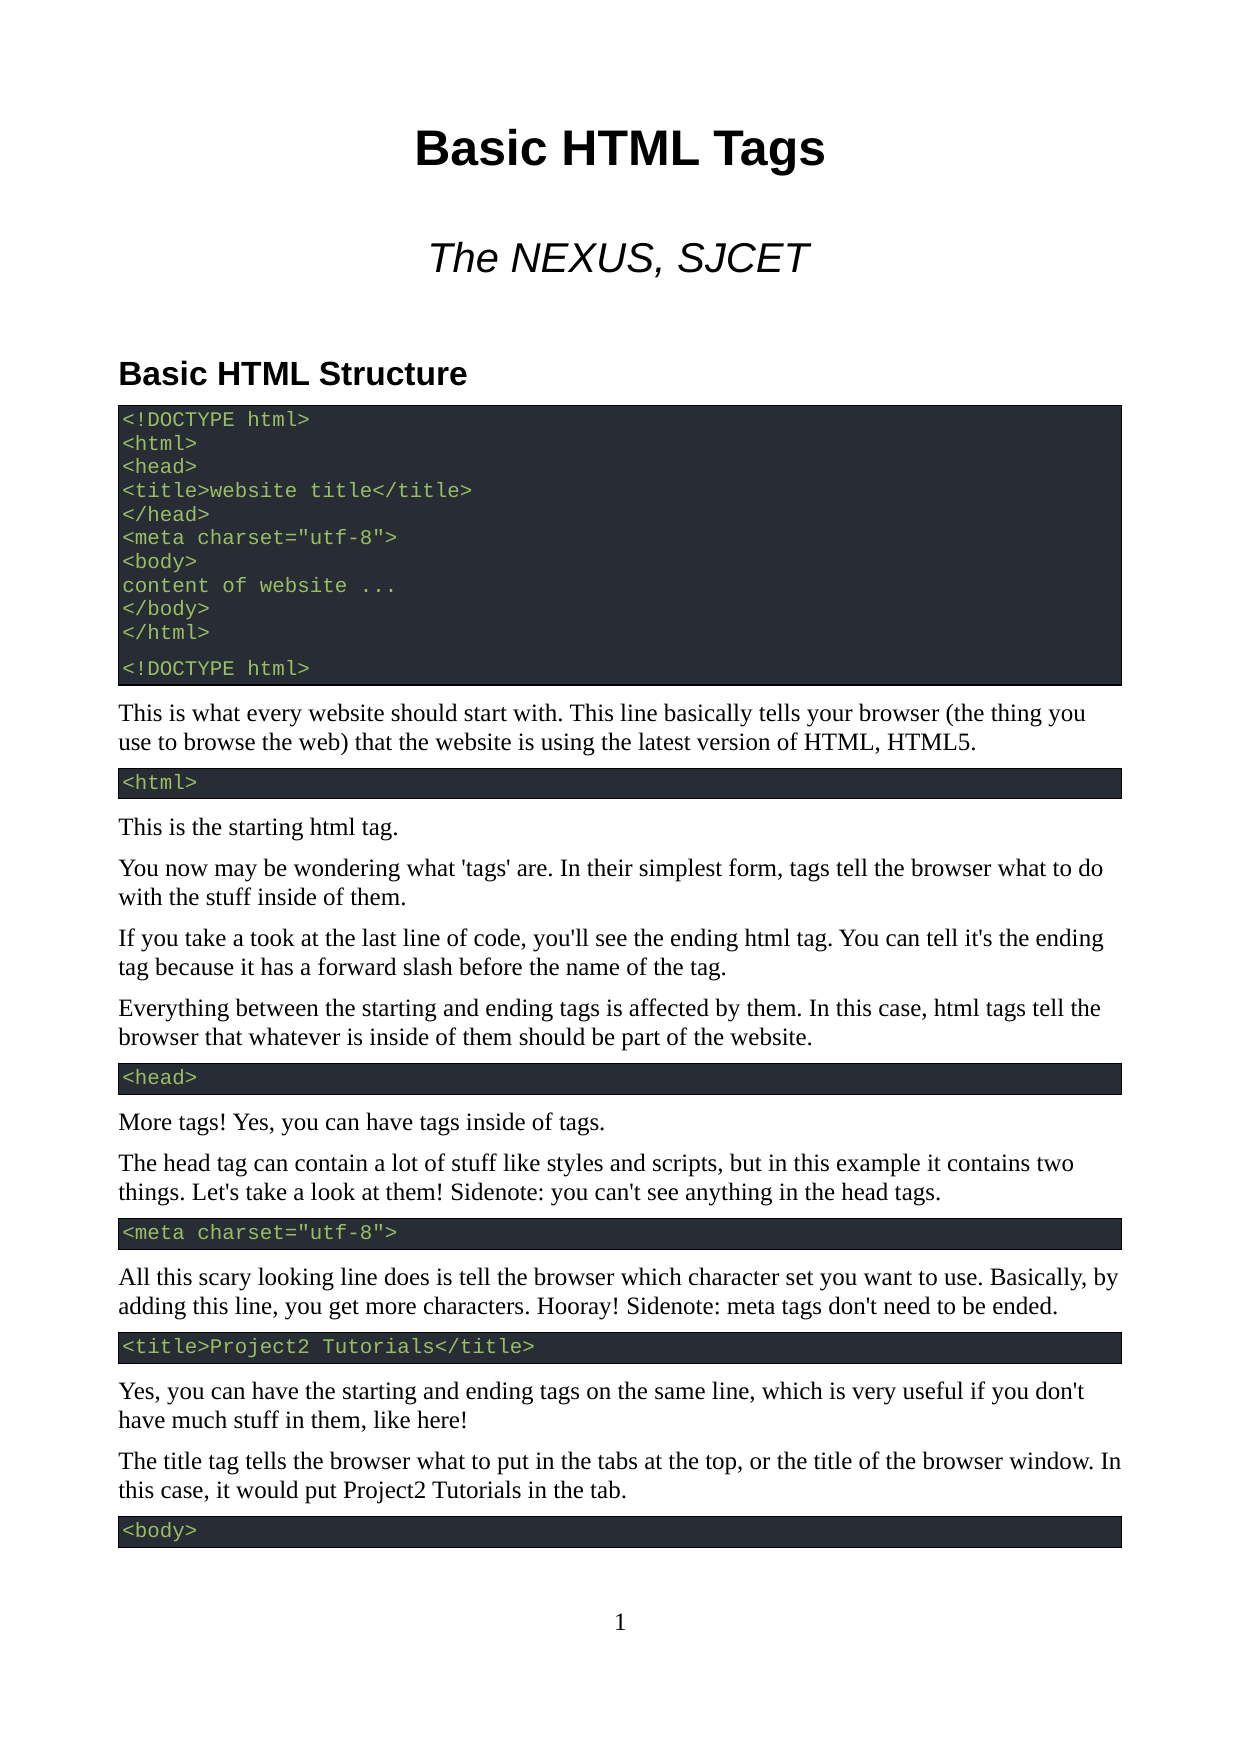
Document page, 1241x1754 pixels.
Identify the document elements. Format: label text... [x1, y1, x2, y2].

text Everything between the starting and ending tags is affected by them. In this case, html tags tell the browser that whatever is inside of them should be part of the website. [118, 993, 1122, 1051]
text <body> [119, 1517, 1121, 1547]
text Yes, you can have the starting and ending tags on the same line, which is very useful if you don't have much stuff in them, like here! [118, 1376, 1122, 1434]
text This is the starting html tag. [118, 812, 1122, 841]
text <!DOCTYPE html> [119, 654, 1121, 684]
text <body> [119, 547, 1121, 571]
text <title>website title</title> [119, 476, 1121, 500]
title Basic HTML Tags [118, 118, 1122, 176]
subtitle Basic HTML Structure [118, 354, 1122, 393]
text If you take a took at the last line of code, you'll see the ending html tag. You can tell it's the ending tag because it has a forward slash before the name of the tag. [118, 923, 1122, 981]
text </html> [119, 618, 1121, 646]
text All this scary looking line does is tell the browser which character set you want to use. Basically, by adding this line, you get more characters. Hooray! Sidenote: meta tags don't need to be ended. [118, 1262, 1122, 1320]
text <!DOCTYPE html> [119, 406, 1121, 429]
text <html> [119, 429, 1121, 452]
text <html> [119, 769, 1121, 798]
text <meta charset="utf-8"> [119, 523, 1121, 547]
text </head> [119, 500, 1121, 523]
text The title tag tells the browser what to put in the tabs at the top, or the title of the browser window. In this case, it would put Project2 Tutorials in the tab. [118, 1446, 1122, 1504]
text <head> [119, 452, 1121, 476]
text <title>Project2 Tutorials</title> [119, 1333, 1121, 1363]
text <head> [119, 1064, 1121, 1094]
text <meta charset="utf-8"> [119, 1219, 1121, 1249]
subtitle The NEXUS, SJCET [118, 233, 1122, 281]
text This is what every website should start with. This line basically tells your browser (the thing you use to browse the web) that the website is using the latest version of HTML, HTML5. [118, 698, 1122, 755]
text content of website ... [119, 571, 1121, 594]
text More tags! Yes, you can have tags inside of tags. [118, 1107, 1122, 1136]
text </body> [119, 594, 1121, 618]
text The head tag can contain a lot of stuff like styles and scripts, but in this example it contains two things. Let's take a look at them! Sidenote: you can't see anything in the head tags. [118, 1148, 1122, 1206]
text You now may be wondering what 'tags' are. In their simplest form, tags tell the browser what to do with the stuff inside of them. [118, 853, 1122, 911]
